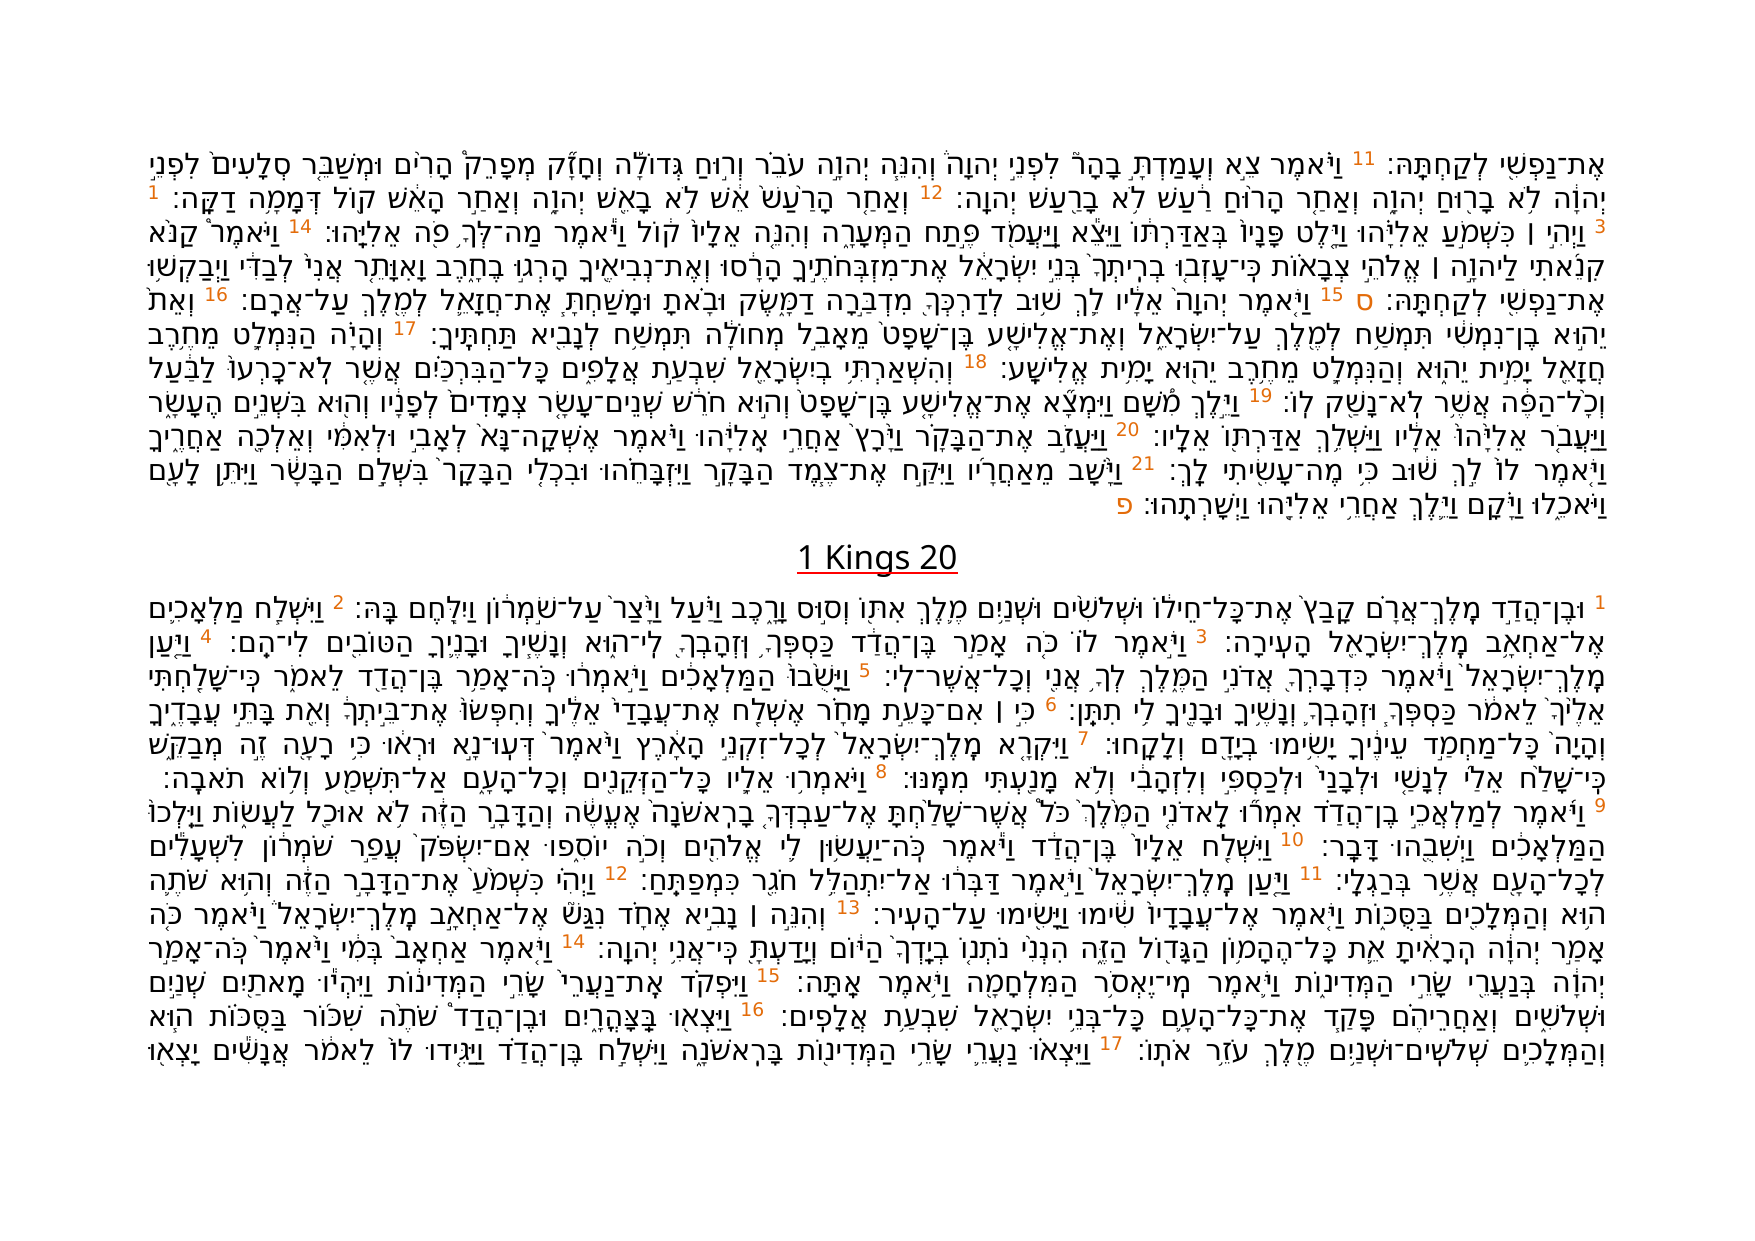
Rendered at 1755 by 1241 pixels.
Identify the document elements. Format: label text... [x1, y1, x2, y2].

text 1 וּבֶן־הֲדַ֣ד מֶֽלֶךְ־אֲרָ֗ם קָבַץ֙ אֶת־כָּל־חֵיל֔וֹ וּשְׁלֹשִׁ֨ים וּשְׁנַ֥יִם מֶ֛לֶךְ אִתּ֖וֹ וְס֣וּס וָרָ֑כֶב וַיַּ֗עַל וַיָּ֙צַר֙ עַל־שֹׁ֣מְר֔וֹן וַיִלָּ֖חֶם בָּֽהּ׃ 2 וַיִּשְׁלַ֧ח מַלְאָכִ֛ים אֶל־אַחְאָ֥ב מֶֽלֶךְ־יִשְׂרָאֵ֖ל הָעִֽירָה׃ ‬‬3 וַיֹּ֣אמֶר ל֗וֹ כֹּ֚ה אָמַ֣ר בֶּן־הֲדַ֔ד כַּסְפְּךָ֥ וּֽזְהָבְךָ֖ לִֽי־ה֑וּא וְנָשֶׁ֧יךָ וּבָנֶ֛יךָ הַטּוֹבִ֖ים לִי־הֵֽם׃ ‬‬4 וַיַּ֤עַן מֶֽלֶךְ־יִשְׂרָאֵל֙ וַיֹּ֔אמֶר כִּדְבָרְךָ֖ אֲדֹנִ֣י הַמֶּ֑לֶךְ לְךָ֥ אֲנִ֖י וְכָל־אֲשֶׁר־לִֽי׃ ‬‬5 וַיָּשֻׁ֙בוּ֙ הַמַּלְאָכִ֔ים וַיֹּ֣אמְר֔וּ כֹּֽה־אָמַ֥ר בֶּן־הֲדַ֖ד לֵאמֹ֑ר כִּֽי־שָׁלַ֤חְתִּי אֵלֶ֙יךָ֙ לֵאמֹ֔ר כַּסְפְּךָ֧ וּזְהָבְךָ֛ וְנָשֶׁ֥יךָ וּבָנֶ֖יךָ לִ֥י תִתֵּֽן׃ ‬‬6 כִּ֣י ׀ אִם־כָּעֵ֣ת מָחָ֗ר אֶשְׁלַ֤ח אֶת־עֲבָדַי֙ אֵלֶ֔יךָ וְחִפְּשׂוּ֙ אֶת־בֵּ֣יתְךָ֔ וְאֵ֖ת בָּתֵּ֣י עֲבָדֶ֑יךָ וְהָיָה֙ כָּל־מַחְמַ֣ד עֵינֶ֔יךָ יָשִׂ֥ימוּ בְיָדָ֖ם וְלָקָֽחוּ׃ ‬‬7 וַיִּקְרָ֤א מֶֽלֶךְ־יִשְׂרָאֵל֙ לְכָל־זִקְנֵ֣י הָאָ֔רֶץ וַיֹּ֙אמֶר֙ דְּעֽוּ־נָ֣א וּרְא֔וּ כִּ֥י רָעָ֖ה זֶ֣ה מְבַקֵּ֑שׁ כִּֽי־שָׁלַ֨ח אֵלַ֜י לְנָשַׁ֤י וּלְבָנַי֙ וּלְכַסְפִּ֣י וְלִזְהָבִ֔י וְלֹ֥א מָנַ֖עְתִּי מִמֶּֽנּוּ׃ ‬‬8 וַיֹּאמְר֥וּ אֵלָ֛יו כָּל־הַזְּקֵנִ֖ים וְכָל־הָעָ֑ם אַל־תִּשְׁמַ֖ע וְל֥וֹא תֹאבֶֽה׃ ‬‬9 וַיֹּ֜אמֶר לְמַלְאֲכֵ֣י בֶן־הֲדַ֗ד אִמְר֞וּ לַֽאדֹנִ֤י הַמֶּ֙לֶךְ֙ כֹּל֩ אֲשֶׁר־שָׁלַ֨חְתָּ אֶל־עַבְדְּךָ֤ בָרִֽאשֹׁנָה֙ אֶעֱשֶׂ֔ה וְהַדָּבָ֣ר הַזֶּ֔ה לֹ֥א אוּכַ֖ל לַעֲשׂ֑וֹת וַיֵּֽלְכוּ֙ הַמַּלְאָכִ֔ים וַיְשִׁבֻ֖הוּ דָּבָֽר׃ ‬‬10 וַיִּשְׁלַ֤ח אֵלָיו֙ בֶּן־הֲדַ֔ד וַיֹּ֕אמֶר כֹּֽה־יַעֲשׂ֥וּן לִ֛י אֱלֹהִ֖ים וְכֹ֣ה יוֹסִ֑פוּ אִם־יִשְׂפֹּק֙ עֲפַ֣ר שֹׁמְר֔וֹן לִשְׁעָלִ֕ים לְכָל־הָעָ֖ם אֲשֶׁ֥ר בְּרַגְלָֽי׃ ‬‬11 וַיַּ֤עַן מֶֽלֶךְ־יִשְׂרָאֵל֙ וַיֹּ֣אמֶר דַּבְּר֔וּ אַל־יִתְהַלֵּ֥ל חֹגֵ֖ר כִּמְפַתֵּֽחַ׃ ‬‬12 וַיְהִ֗י כִּשְׁמֹ֙עַ֙ אֶת־הַדָּבָ֣ר הַזֶּ֔ה וְה֥וּא שֹׁתֶ֛ה ה֥וּא וְהַמְּלָכִ֖ים בַּסֻּכּ֑וֹת וַיֹּ֤אמֶר אֶל־עֲבָדָיו֙ שִׂ֔ימוּ וַיָּשִׂ֖ימוּ עַל־הָעִֽיר׃ ‬‬13 וְהִנֵּ֣ה ׀ נָבִ֣יא אֶחָ֗ד נִגַּשׁ֮ אֶל־אַחְאָ֣ב מֶֽלֶךְ־יִשְׂרָאֵל֒ וַיֹּ֗אמֶר כֹּ֚ה אָמַ֣ר יְהוָ֔ה הְֽרָאִ֔יתָ אֵ֛ת כָּל־הֶהָמ֥וֹן הַגָּד֖וֹל הַזֶּ֑ה הִנְנִ֨י נֹתְנ֤וֹ בְיָֽדְךָ֙ הַיּ֔וֹם וְיָדַעְתָּ֖ כִּֽי־אֲנִ֥י יְהוָֽה׃ ‬‬14 וַיֹּ֤אמֶר אַחְאָב֙ בְּמִ֔י וַיֹּ֙אמֶר֙ כֹּֽה־אָמַ֣ר יְהוָ֔ה בְּנַעֲרֵ֖י שָׂרֵ֣י הַמְּדִינ֑וֹת וַיֹּ֛אמֶר מִֽי־יֶאְסֹ֥ר הַמִּלְחָמָ֖ה וַיֹּ֥אמֶר אָֽתָּה׃ ‬‬15 וַיִּפְקֹ֗ד אֶֽת־נַעֲרֵי֙ שָׂרֵ֣י הַמְּדִינ֔וֹת וַיִּהְי֕וּ מָאתַ֖יִם שְׁנַ֣יִם וּשְׁלֹשִׁ֑ים וְאַחֲרֵיהֶ֗ם פָּקַ֧ד אֶת־כָּל־הָעָ֛ם כָּל־בְּנֵ֥י יִשְׂרָאֵ֖ל שִׁבְעַ֥ת אֲלָפִֽים׃ ‬‬16 וַיֵּצְא֖וּ בַּֽצָּהֳרָ֑יִם וּבֶן־הֲדַד֩ שֹׁתֶ֨ה שִׁכּ֜וֹר בַּסֻּכּ֗וֹת ה֧וּא וְהַמְּלָכִ֛ים שְׁלֹשִֽׁים־וּשְׁנַ֥יִם מֶ֖לֶךְ עֹזֵ֥ר אֹתֽוֹ׃ ‬‬17 וַיֵּצְא֗וּ נַעֲרֵ֛י שָׂרֵ֥י הַמְּדִינ֖וֹת בָּרִֽאשֹׁנָ֑ה וַיִּשְׁלַ֣ח בֶּן־הֲדַ֗ד וַיַּגִּ֤ידוּ לוֹ֙ לֵאמֹ֔ר אֲנָשִׁ֕ים יָצְא֖וּ מִשֹּׁמְרֽוֹן׃ ‬‬18 וַיֹּ֛אמֶר אִם־לְשָׁל֥וֹם יָצָ֖אוּ תִּפְשׂ֣וּם חַיִּ֑ים וְאִ֧ם לְמִלְחָמָ֛ה יָצָ֖אוּ חַיִּ֥ים תִּפְשֽׂוּם׃ ‬‬19 וְאֵ֙לֶּה֙ יָצְא֣וּ מִן־הָעִ֔יר נַעֲרֵ֖י שָׂרֵ֣י הַמְּדִינ֑וֹת וְהַחַ֖יִל אֲשֶׁ֥ר אַחֲרֵיהֶֽם׃ ‬‬20 וַיַּכּוּ֙ אִ֣ישׁ אִישׁ֔וֹ וַיָּנֻ֣סוּ אֲרָ֔ם וַֽיִּרְדְּפֵ֖ם יִשְׂרָאֵ֑ל וַיִּמָּלֵ֗ט בֶּן־הֲדַד֙ מֶ֣לֶךְ אֲרָ֔ם עַל־ס֖וּס וּפָרָשִֽׁים׃ ‬‬21 וַיֵּצֵא֙ מֶ֣לֶךְ יִשְׂרָאֵ֔ל וַיַּ֥ךְ אֶת־הַסּ֖וּס וְאֶת־הָרָ֑כֶב וְהִכָּ֥ה בַאֲרָ֖ם מַכָּ֥ה גְדוֹלָֽה׃ ‬‬22 וַיִּגַּ֤שׁ הַנָּבִיא֙ אֶל־מֶ֣לֶךְ יִשְׂרָאֵ֔ל וַיֹּ֤אמֶר לוֹ֙ לֵ֣ךְ הִתְחַזַּ֔ק וְדַ֥ע וּרְאֵ֖ה אֵ֣ת אֲשֶֽׁר־תַּעֲשֶׂ֑ה כִּ֚י לִתְשׁוּבַ֣ת הַשָּׁנָ֔ה מֶ֥לֶךְ אֲרָ֖ם עֹלֶ֥ה עָלֶֽיךָ׃ ס ‬‬23 וְעַבְדֵ֨י מֶֽלֶךְ־אֲרָ֜ם אָמְר֣וּ אֵלָ֗יו אֱלֹהֵ֤י הָרִים֙ אֱלֹ֣הֵיהֶ֔ם עַל־כֵּ֖ן חָזְק֣וּ מִמֶּ֑נּוּ וְאוּלָ֗ם נִלָּחֵ֤ם אִתָּם֙ בַּמִּישׁ֔וֹר אִם־לֹ֥א נֶחֱזַ֖ק מֵהֶֽם׃ ‬‬24 וְאֶת־הַדָּבָ֥ר הַזֶּ֖ה עֲשֵׂ֑ה הָסֵ֤ר הַמְּלָכִים֙ אִ֣ישׁ מִמְּקֹמ֔וֹ וְשִׂ֥ים פַּח֖וֹת תַּחְתֵּיהֶֽם׃ ‬‬25 וְאַתָּ֣ה תִֽמְנֶה־לְךָ֣ ׀ חַ֡יִל כַּחַיִל֩ הַנֹּפֵ֨ל מֵאוֹתָ֜ךְ וְס֣וּס כַּסּ֣וּס ׀ וְרֶ֣כֶב כָּרֶ֗כֶב וְנִֽלָּחֲמָ֤ה אוֹתָם֙ בַּמִּישׁ֔וֹר אִם־לֹ֥א נֶחֱזַ֖ק מֵהֶ֑ם וַיִּשְׁמַ֥ע לְקֹלָ֖ם וַיַּ֥עַשׂ כֵּֽן׃ פ ‬‬‬‬‬‬‬‬‬‬‬‬‬‬‬‬‬‬‬‬‬‬‬‬‬‬‬‬‬‬‬‬‬‬‬‬‬‬‬‬‬‬‬‬‬‬‬‬‬‬‬‬‬‬‬‬‬‬‬‬‬‬‬‬‬‬‬‬‬‬‬‬‬‬ [148, 592, 1606, 1067]
text 1 וַיַּגֵּ֤ד אַחְאָב֙ לְאִיזֶ֔בֶל אֵ֛ת כָּל־אֲשֶׁ֥ר עָשָׂ֖ה אֵלִיָּ֑הוּ וְאֵ֨ת כָּל־אֲשֶׁ֥ר הָרַ֛ג אֶת־כָּל־הַנְּבִיאִ֖ים בֶּחָֽרֶב׃ ‬‬‬2 וַתִּשְׁלַ֤ח אִיזֶ֙בֶל֙ מַלְאָ֔ךְ אֶל־אֵלִיָּ֖הוּ לֵאמֹ֑ר כֹּֽה־יַעֲשׂ֤וּן אֱלֹהִים֙ וְכֹ֣ה יוֹסִפ֔וּן כִּֽי־כָעֵ֤ת מָחָר֙ אָשִׂ֣ים אֶֽת־נַפְשְׁךָ֔ כְּנֶ֖פֶשׁ אַחַ֥ד מֵהֶֽם׃ ‬‬3 וַיַּ֗רְא וַיָּ֙קָם֙ וַיֵּ֣לֶךְ אֶל־נַפְשׁ֔וֹ וַיָּבֹ֕א בְּאֵ֥ר שֶׁ֖בַע אֲשֶׁ֣ר לִֽיהוּדָ֑ה וַיַּנַּ֥ח אֶֽת־נַעֲר֖וֹ שָֽׁם׃ ‬‬4 וְהֽוּא־הָלַ֤ךְ בַּמִּדְבָּר֙ דֶּ֣רֶךְ י֔וֹם וַיָּבֹ֕א וַיֵּ֕שֶׁב תַּ֖חַת רֹ֣תֶם *אחת **אֶחָ֑ד וַיִּשְׁאַ֤ל אֶת־נַפְשׁוֹ֙ לָמ֔וּת וַיֹּ֣אמֶר ׀ רַ֗ב עַתָּ֤ה יְהוָה֙ קַ֣ח נַפְשִׁ֔י כִּֽי־לֹא־ט֥וֹב אָנֹכִ֖י מֵאֲבֹתָֽי׃ ‬‬5 וַיִּשְׁכַּב֙ וַיִּישַׁ֔ן תַּ֖חַת רֹ֣תֶם אֶחָ֑ד וְהִנֵּֽה־זֶ֤ה מַלְאָךְ֙ נֹגֵ֣עַ בּ֔וֹ וַיֹּ֥אמֶר ל֖וֹ ק֥וּם אֱכֽוֹל׃ ‬‬6 וַיַּבֵּ֕ט וְהִנֵּ֧ה מְרַאֲשֹׁתָ֛יו עֻגַ֥ת רְצָפִ֖ים וְצַפַּ֣חַת מָ֑יִם וַיֹּ֣אכַל וַיֵּ֔שְׁתְּ וַיָּ֖שָׁב וַיִּשְׁכָּֽב׃ ‬‬7 וַיָּשָׁב֩ מַלְאַ֨ךְ יְהוָ֤ה ׀ שֵׁנִית֙ וַיִּגַּע־בּ֔וֹ וַיֹּ֖אמֶר ק֣וּם אֱכֹ֑ל כִּ֛י רַ֥ב מִמְּךָ֖ הַדָּֽרֶךְ׃ ‬‬8 וַיָּ֖קָם וַיֹּ֣אכַל וַיִּשְׁתֶּ֑ה וַיֵּ֜לֶךְ בְּכֹ֣חַ ׀ הָאֲכִילָ֣ה הַהִ֗יא אַרְבָּעִ֥ים יוֹם֙ וְאַרְבָּעִ֣ים לַ֔יְלָה עַ֛ד הַ֥ר הָאֱלֹהִ֖ים חֹרֵֽב׃ ‬‬9 וַיָּבֹא־שָׁ֥ם אֶל־הַמְּעָרָ֖ה וַיָּ֣לֶן שָׁ֑ם וְהִנֵּ֤ה דְבַר־יְהוָה֙ אֵלָ֔יו וַיֹּ֣אמֶר ל֔וֹ מַה־לְּךָ֥ פֹ֖ה אֵלִיָּֽהוּ׃ ‬‬10 וַיֹּאמֶר֩ קַנֹּ֨א קִנֵּ֜אתִי לַיהוָ֣ה ׀ אֱלֹהֵ֣י צְבָא֗וֹת כִּֽי־עָזְב֤וּ בְרִֽיתְךָ֙ בְּנֵ֣י יִשְׂרָאֵ֔ל אֶת־מִזְבְּחֹתֶ֣יךָ הָרָ֔סוּ וְאֶת־נְבִיאֶ֖יךָ הָרְג֣וּ בֶחָ֑רֶב וֽ͏ָאִוָּתֵ֤ר אֲנִי֙ לְבַדִּ֔י וַיְבַקְשׁ֥וּ אֶת־נַפְשִׁ֖י לְקַחְתָּֽהּ׃ ‬‬11 וַיֹּ֗אמֶר צֵ֣א וְעָמַדְתָּ֣ בָהָר֮ לִפְנֵ֣י יְהוָה֒ וְהִנֵּ֧ה יְהוָ֣ה עֹבֵ֗ר וְר֣וּחַ גְּדוֹלָ֡ה וְחָזָ֞ק מְפָרֵק֩ הָרִ֨ים וּמְשַׁבֵּ֤ר סְלָעִים֙ לִפְנֵ֣י יְהוָ֔ה לֹ֥א בָר֖וּחַ יְהוָ֑ה וְאַחַ֤ר הָר֨וּחַ רַ֔עַשׁ לֹ֥א בָרַ֖עַשׁ יְהוָֽה׃ ‬‬12 וְאַחַ֤ר הָרַ֙עַשׁ֙ אֵ֔שׁ לֹ֥א בָאֵ֖שׁ יְהוָ֑ה וְאַחַ֣ר הָאֵ֔שׁ ק֖וֹל דְּמָמָ֥ה דַקָּֽה׃ ‬‬13 וַיְהִ֣י ׀ כִּשְׁמֹ֣עַ אֵלִיָּ֗הוּ וַיָּ֤לֶט פָּנָיו֙ בְּאַדַּרְתּ֔וֹ וַיֵּצֵ֕א וַֽיַּעֲמֹ֖ד פֶּ֣תַח הַמְּעָרָ֑ה וְהִנֵּ֤ה אֵלָיו֙ ק֔וֹל וַיֹּ֕אמֶר מַה־לְּךָ֥ פֹ֖ה אֵלִיָּֽהוּ׃ ‬‬14 וַיֹּאמֶר֩ קַנֹּ֨א קִנֵ֜אתִי לַיהוָ֣ה ׀ אֱלֹהֵ֣י צְבָא֗וֹת כִּֽי־עָזְב֤וּ בְרִֽיתְךָ֙ בְּנֵ֣י יִשְׂרָאֵ֔ל אֶת־מִזְבְּחֹתֶ֣יךָ הָרָ֔סוּ וְאֶת־נְבִיאֶ֖יךָ הָרְג֣וּ בֶחָ֑רֶב וָאִוָּתֵ֤ר אֲנִי֙ לְבַדִּ֔י וַיְבַקְשׁ֥וּ אֶת־נַפְשִׁ֖י לְקַחְתָּֽהּ׃ ס ‬‬15 וַיֹּ֤אמֶר יְהוָה֙ אֵלָ֔יו לֵ֛ךְ שׁ֥וּב לְדַרְכְּךָ֖ מִדְבַּ֣רָה דַמָּ֑שֶׂק וּבָ֗אתָ וּמָשַׁחְתָּ֧ אֶת־חֲזָאֵ֛ל לְמֶ֖לֶךְ עַל־אֲרָֽם׃ ‬‬16 וְאֵת֙ יֵה֣וּא בֶן־נִמְשִׁ֔י תִּמְשַׁ֥ח לְמֶ֖לֶךְ עַל־יִשְׂרָאֵ֑ל וְאֶת־אֱלִישָׁ֤ע בֶּן־שָׁפָט֙ מֵאָבֵ֣ל מְחוֹלָ֔ה תִּמְשַׁ֥ח לְנָבִ֖יא תַּחְתֶּֽיךָ׃ ‬‬17 וְהָיָ֗ה הַנִּמְלָ֛ט מֵחֶ֥רֶב חֲזָאֵ֖ל יָמִ֣ית יֵה֑וּא וְהַנִּמְלָ֛ט מֵחֶ֥רֶב יֵה֖וּא יָמִ֥ית אֱלִישָֽׁע׃ ‬‬18 וְהִשְׁאַרְתִּ֥י בְיִשְׂרָאֵ֖ל שִׁבְעַ֣ת אֲלָפִ֑ים כָּל־הַבִּרְכַּ֗יִם אֲשֶׁ֤ר לֹֽא־כָֽרְעוּ֙ לַבַּ֔עַל וְכָ֨ל־הַפֶּ֔ה אֲשֶׁ֥ר לֹֽא־נָשַׁ֖ק לֽוֹ׃ ‬‬19 וַיֵּ֣לֶךְ מִ֠שָּׁם וַיִּמְצָ֞א אֶת־אֱלִישָׁ֤ע בֶּן־שָׁפָט֙ וְה֣וּא חֹרֵ֔שׁ שְׁנֵים־עָשָׂ֤ר צְמָדִים֙ לְפָנָ֔יו וְה֖וּא בִּשְׁנֵ֣ים הֶעָשָׂ֑ר וַיַּעֲבֹ֤ר אֵלִיָּ֙הוּ֙ אֵלָ֔יו וַיַּשְׁלֵ֥ךְ אַדַּרְתּ֖וֹ אֵלָֽיו׃ ‬‬20 וַיַּעֲזֹ֣ב אֶת־הַבָּקָ֗ר וַיָּ֙רָץ֙ אַחֲרֵ֣י אֽ͏ֵלִיָּ֔הוּ וַיֹּ֗אמֶר אֶשְּׁקָה־נָּא֙ לְאָבִ֣י וּלְאִמִּ֔י וְאֵלְכָ֖ה אַחֲרֶ֑יךָ וַיֹּ֤אמֶר לוֹ֙ לֵ֣ךְ שׁ֔וּב כִּ֥י מֶה־עָשִׂ֖יתִי לָֽךְ׃ ‬‬21 וַיָּ֨שָׁב מֵאַחֲרָ֜יו וַיִּקַּ֣ח אֶת־צֶ֧מֶד הַבָּקָ֣ר וַיִּזְבָּחֵ֗הוּ וּבִכְלִ֤י הַבָּקָר֙ בִּשְּׁלָ֣ם הַבָּשָׂ֔ר וַיִּתֵּ֥ן לָעָ֖ם וַיֹּאכֵ֑לוּ וַיָּ֗קָם וַיֵּ֛לֶךְ אַחֲרֵ֥י אֵלִיָּ֖הוּ וַיְשָׁרְתֵֽהוּ׃ פ ‬‬‬‬‬‬‬‬‬‬‬‬‬‬‬‬‬‬‬‬‬‬‬‬‬‬‬‬‬‬‬‬‬‬‬‬‬‬‬‬‬‬‬‬‬‬‬‬‬‬‬‬‬‬‬‬‬‬‬‬‬‬ [148, 148, 1606, 521]
text 1 Kings 20 [148, 534, 1606, 579]
